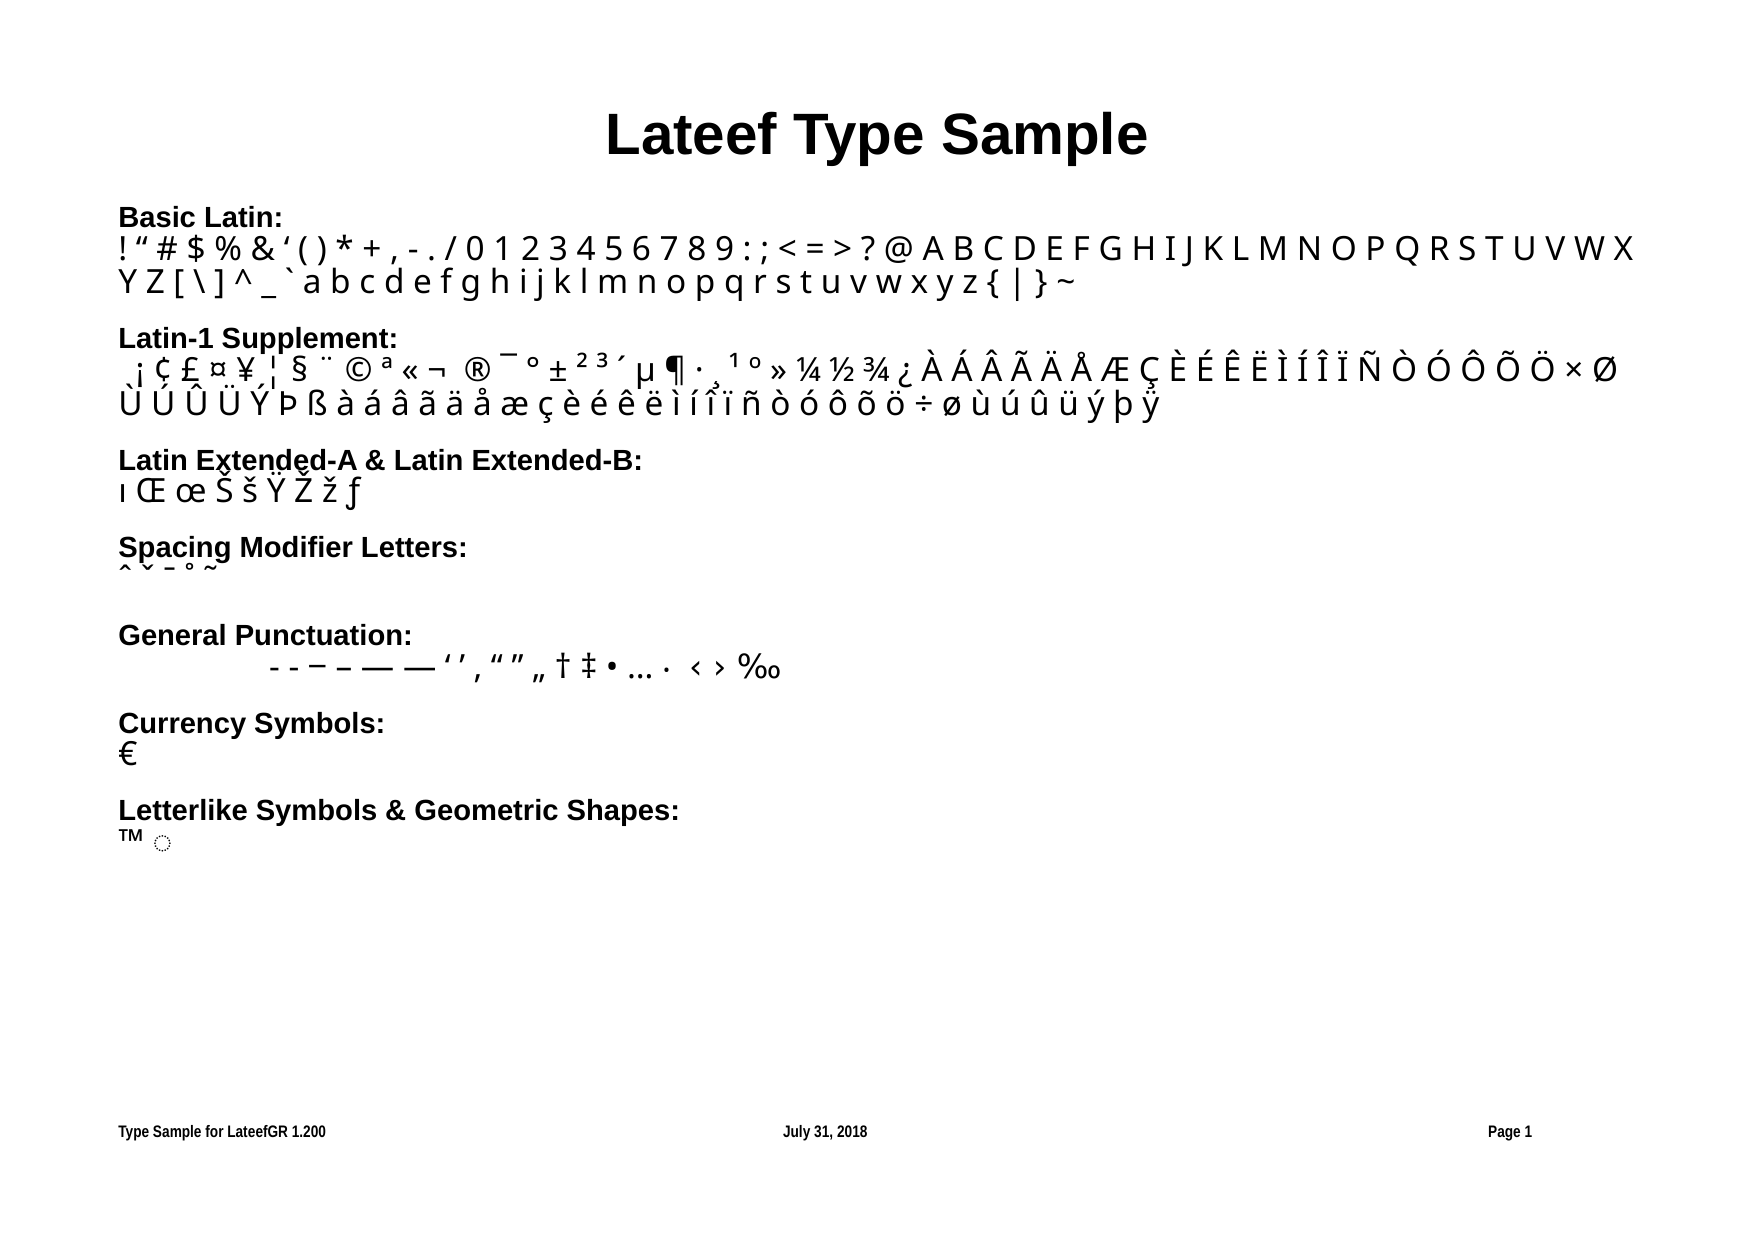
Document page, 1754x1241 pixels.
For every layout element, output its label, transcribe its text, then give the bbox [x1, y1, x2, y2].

subtitle Spacing Modifier Letters: [118, 530, 1636, 564]
subtitle Letterlike Symbols & Geometric Shapes: [118, 793, 1636, 827]
subtitle General Punctuation: [118, 618, 1636, 651]
text € [118, 739, 1636, 772]
subtitle Latin-1 Supplement: [118, 321, 1636, 355]
text ¡ ¢ £ ¤ ¥ ¦ § ¨ © ª « ¬ ­ ® ¯ ° ± ² ³ ´ µ ¶ · ¸ ¹ º » ¼ ½ ¾ ¿ À Á Â Ã Ä Å Æ Ç È É Ê Ë Ì Í Î Ï Ñ Ò Ó Ô Õ Ö × Ø Ù Ú Û Ü Ý Þ ß à á â ã ä å æ ç è é ê ë ì í î ï ñ ò ó ô õ ö ÷ ø ù ú û ü ý þ ÿ [118, 355, 1636, 422]
text ​‌‍‎‏‐ ‑ ‒ – — ― ‘ ’ ‚ “ ” „ † ‡ • … ‧ ‪‫‬‭‮ ‰ ‹ › ⁠⁦⁧⁨⁩⁬⁭ [118, 651, 1636, 685]
text ! “ # $ % & ‘ ( ) * + , - . / 0 1 2 3 4 5 6 7 8 9 : ; < = > ? @ A B C D E F G H I J K L M N O P Q R S T U V W X Y Z [ \ ] ^ _ ` a b c d e f g h i j k l m n o p q r s t u v w x y z { | } ~ [118, 234, 1636, 301]
text ™ ◌ [118, 827, 1636, 860]
subtitle Currency Symbols: [118, 706, 1636, 739]
title Lateef Type Sample [118, 100, 1636, 167]
text ˆ ˇ ˉ ˚ ˜ [118, 564, 1636, 597]
text ı Œ œ Š š Ÿ Ž ž ƒ [118, 476, 1636, 509]
subtitle Latin Extended-A & Latin Extended-B: [118, 442, 1636, 476]
subtitle Basic Latin: [118, 200, 1636, 234]
